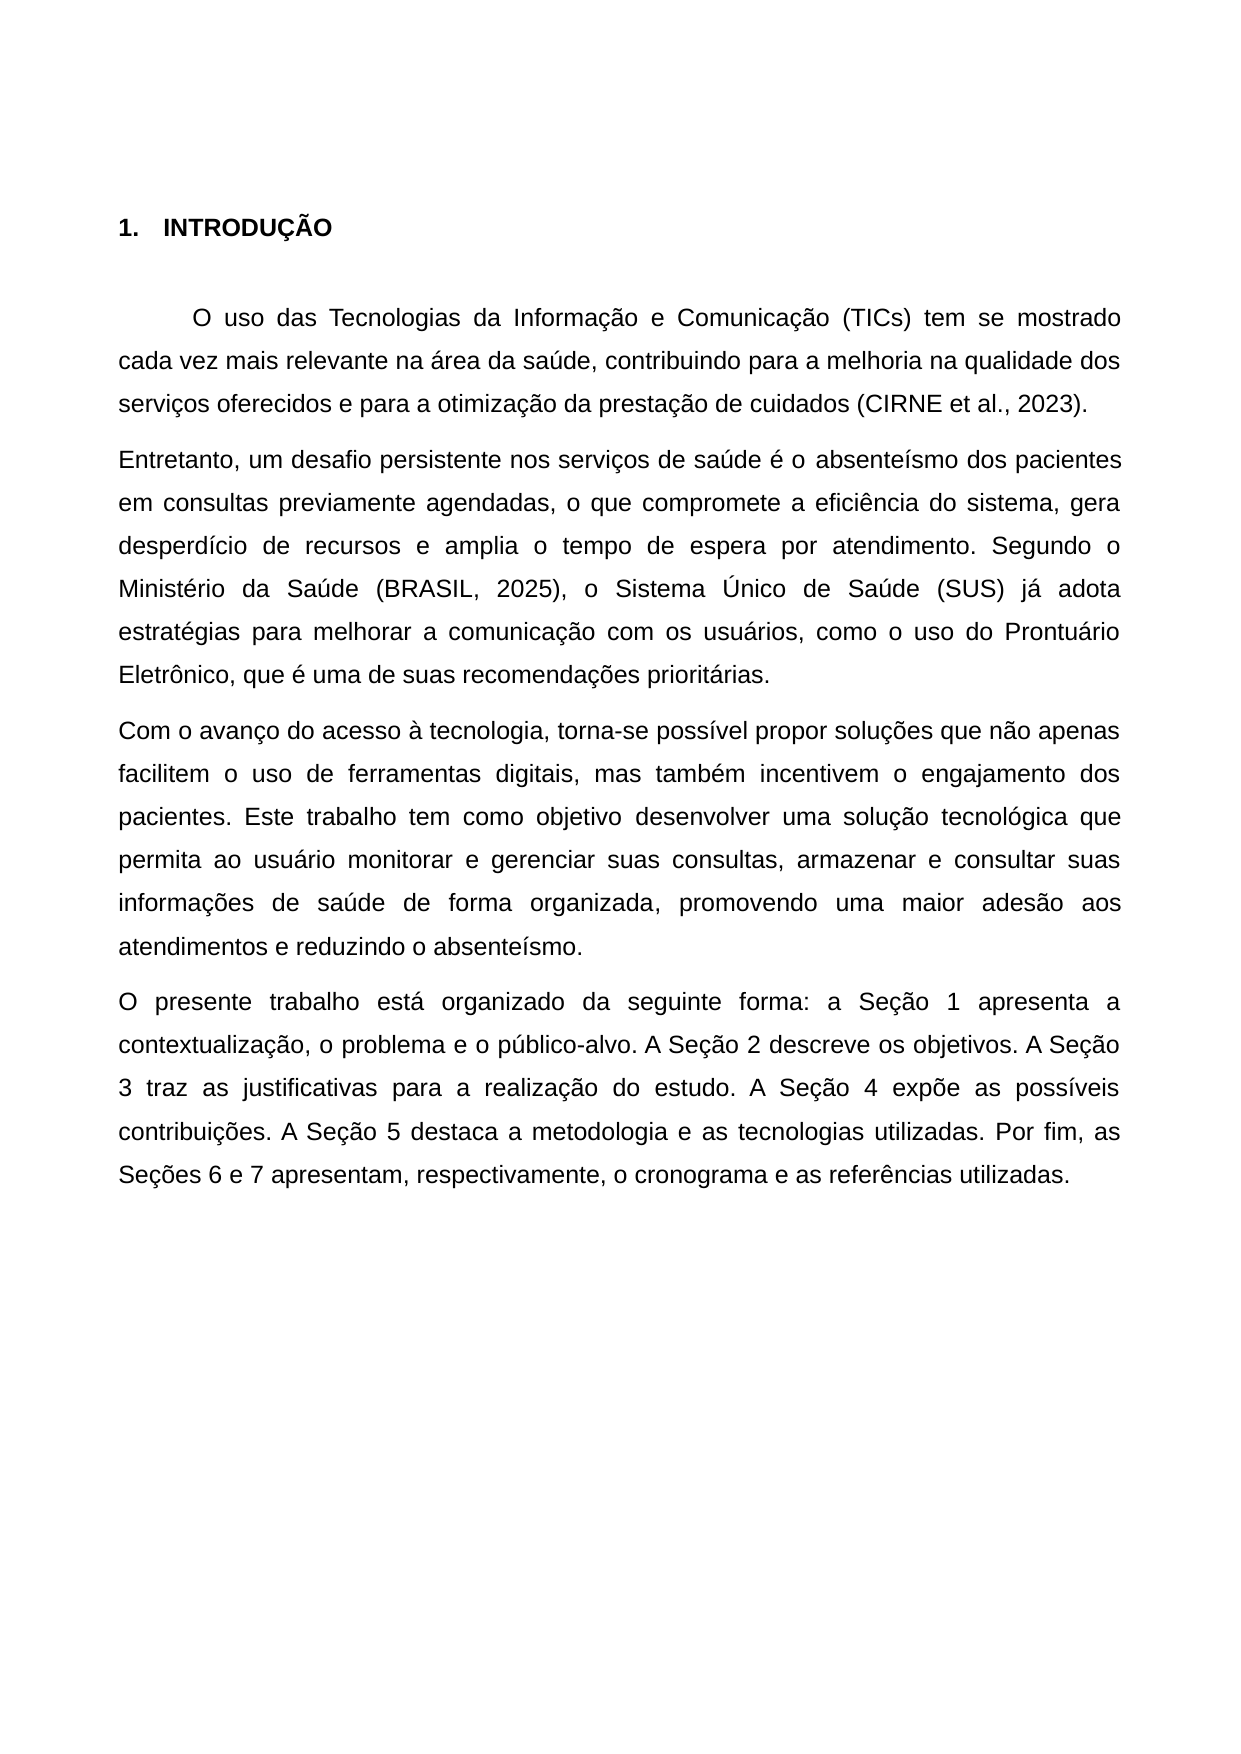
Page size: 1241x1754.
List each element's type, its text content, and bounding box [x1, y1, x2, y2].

subtitle INTRODUÇÃO [118, 213, 1122, 242]
text Entretanto, um desafio persistente nos serviços de saúde é o absenteísmo dos pacientes em consultas previamente agendadas, o que compromete a eficiência do sistema, gera desperdício de recursos e amplia o tempo de espera por atendimento. Segundo o Ministério da Saúde (BRASIL, 2025), o Sistema Único de Saúde (SUS) já adota estratégias para melhorar a comunicação com os usuários, como o uso do Prontuário Eletrônico, que é uma de suas recomendações prioritárias. [118, 445, 1122, 689]
text Com o avanço do acesso à tecnologia, torna-se possível propor soluções que não apenas facilitem o uso de ferramentas digitais, mas também incentivem o engajamento dos pacientes. Este trabalho tem como objetivo desenvolver uma solução tecnológica que permita ao usuário monitorar e gerenciar suas consultas, armazenar e consultar suas informações de saúde de forma organizada, promovendo uma maior adesão aos atendimentos e reduzindo o absenteísmo. [118, 716, 1122, 960]
text O uso das Tecnologias da Informação e Comunicação (TICs) tem se mostrado cada vez mais relevante na área da saúde, contribuindo para a melhoria na qualidade dos serviços oferecidos e para a otimização da prestação de cuidados (CIRNE et al., 2023). [118, 303, 1122, 418]
text O presente trabalho está organizado da seguinte forma: a Seção 1 apresenta a contextualização, o problema e o público-alvo. A Seção 2 descreve os objetivos. A Seção 3 traz as justificativas para a realização do estudo. A Seção 4 expõe as possíveis contribuições. A Seção 5 destaca a metodologia e as tecnologias utilizadas. Por fim, as Seções 6 e 7 apresentam, respectivamente, o cronograma e as referências utilizadas. [118, 987, 1122, 1188]
